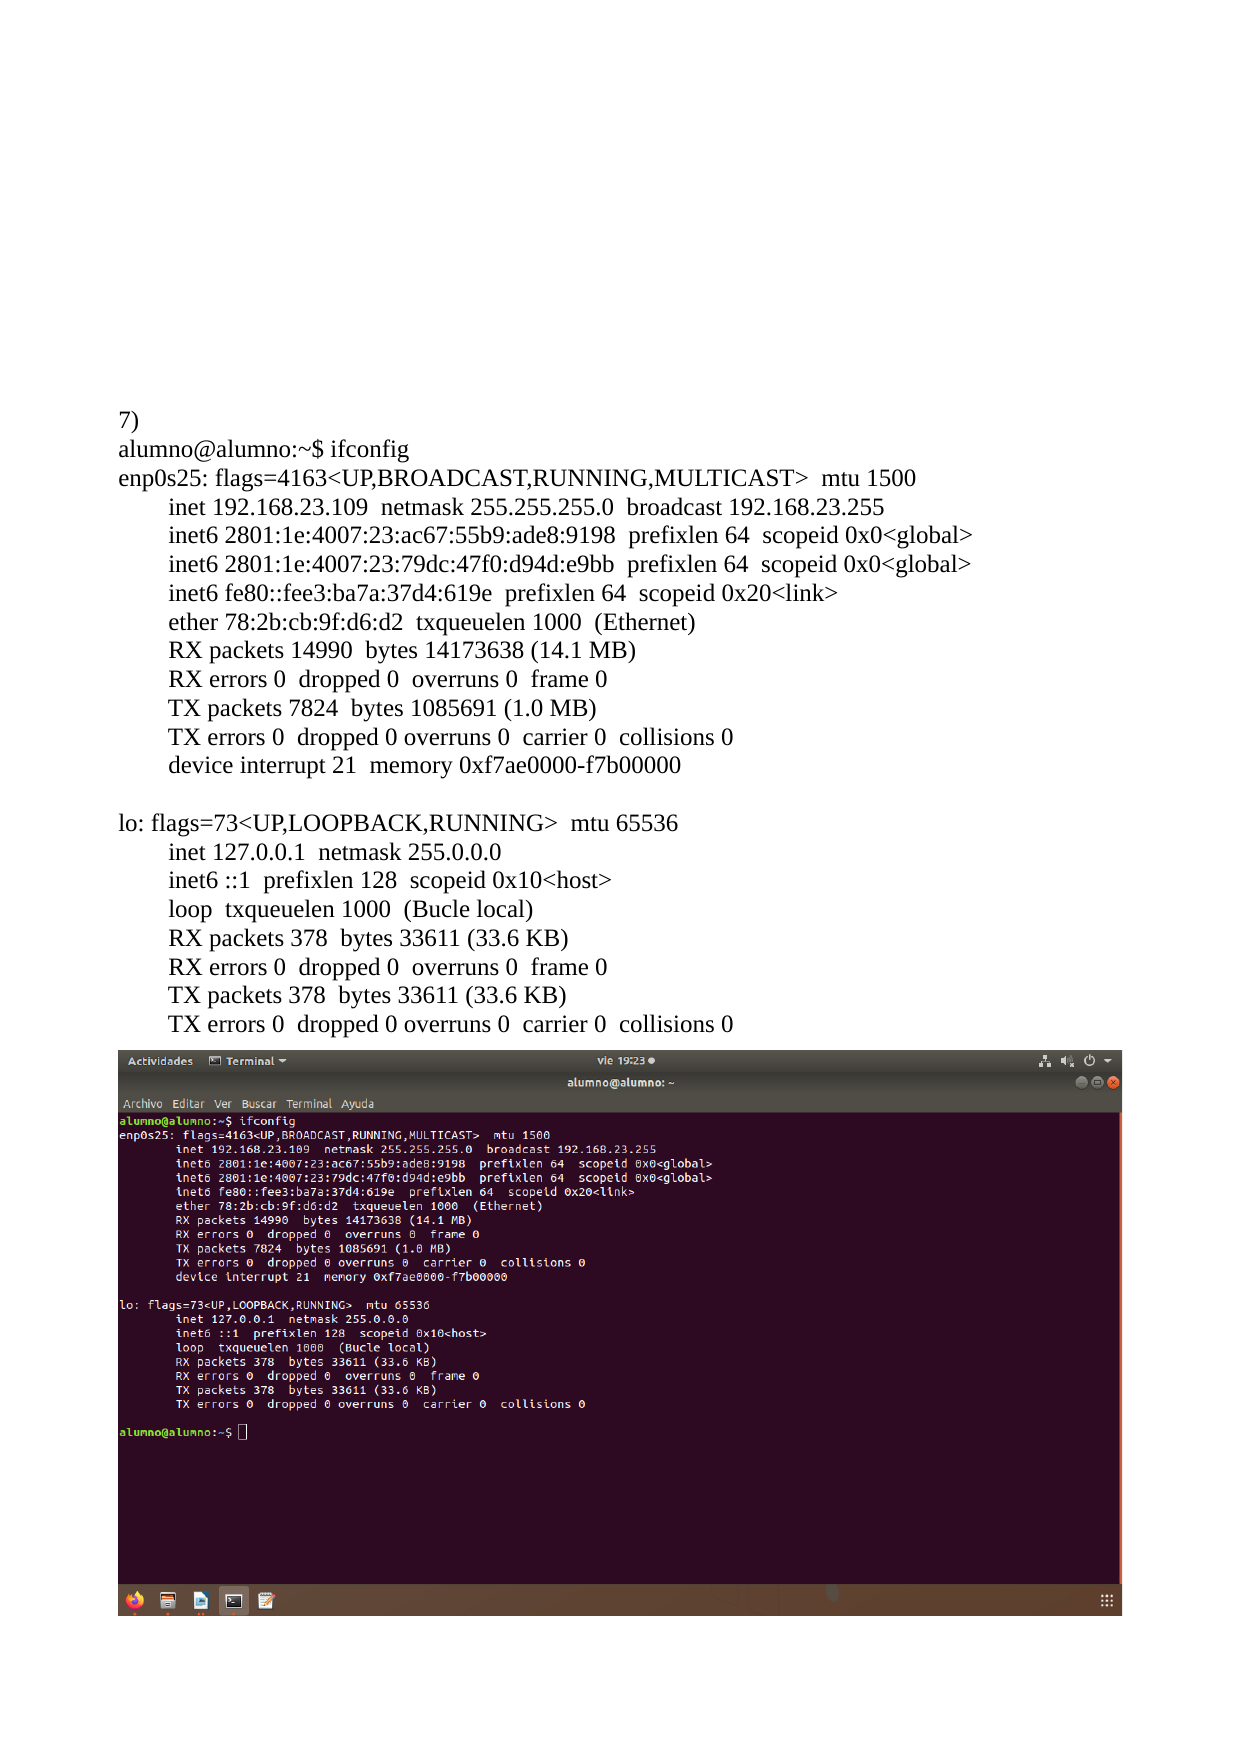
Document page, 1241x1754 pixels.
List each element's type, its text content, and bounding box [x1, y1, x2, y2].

text alumno@alumno:~$ ifconfig [118, 434, 1122, 463]
text inet6 fe80::fee3:ba7a:37d4:619e prefixlen 64 scopeid 0x20<link> [118, 578, 1122, 607]
text loop txqueuelen 1000 (Bucle local) [118, 894, 1122, 923]
text ether 78:2b:cb:9f:d6:d2 txqueuelen 1000 (Ethernet) [118, 607, 1122, 636]
text RX packets 14990 bytes 14173638 (14.1 MB) [118, 636, 1122, 664]
text TX errors 0 dropped 0 overruns 0 carrier 0 collisions 0 [118, 722, 1122, 751]
text inet6 ::1 prefixlen 128 scopeid 0x10<host> [118, 866, 1122, 894]
text inet6 2801:1e:4007:23:79dc:47f0:d94d:e9bb prefixlen 64 scopeid 0x0<global> [118, 549, 1122, 578]
text 7) [118, 406, 1122, 434]
text device interrupt 21 memory 0xf7ae0000-f7b00000 [118, 751, 1122, 779]
text RX errors 0 dropped 0 overruns 0 frame 0 [118, 664, 1122, 693]
picture [118, 1050, 1123, 1616]
text inet 127.0.0.1 netmask 255.0.0.0 [118, 837, 1122, 866]
text TX errors 0 dropped 0 overruns 0 carrier 0 collisions 0 [118, 1009, 1122, 1038]
text enp0s25: flags=4163<UP,BROADCAST,RUNNING,MULTICAST> mtu 1500 [118, 463, 1122, 492]
text TX packets 7824 bytes 1085691 (1.0 MB) [118, 693, 1122, 722]
text RX errors 0 dropped 0 overruns 0 frame 0 [118, 952, 1122, 981]
text inet6 2801:1e:4007:23:ac67:55b9:ade8:9198 prefixlen 64 scopeid 0x0<global> [118, 521, 1122, 549]
text inet 192.168.23.109 netmask 255.255.255.0 broadcast 192.168.23.255 [118, 492, 1122, 521]
text RX packets 378 bytes 33611 (33.6 KB) [118, 923, 1122, 952]
text TX packets 378 bytes 33611 (33.6 KB) [118, 981, 1122, 1009]
text lo: flags=73<UP,LOOPBACK,RUNNING> mtu 65536 [118, 808, 1122, 837]
